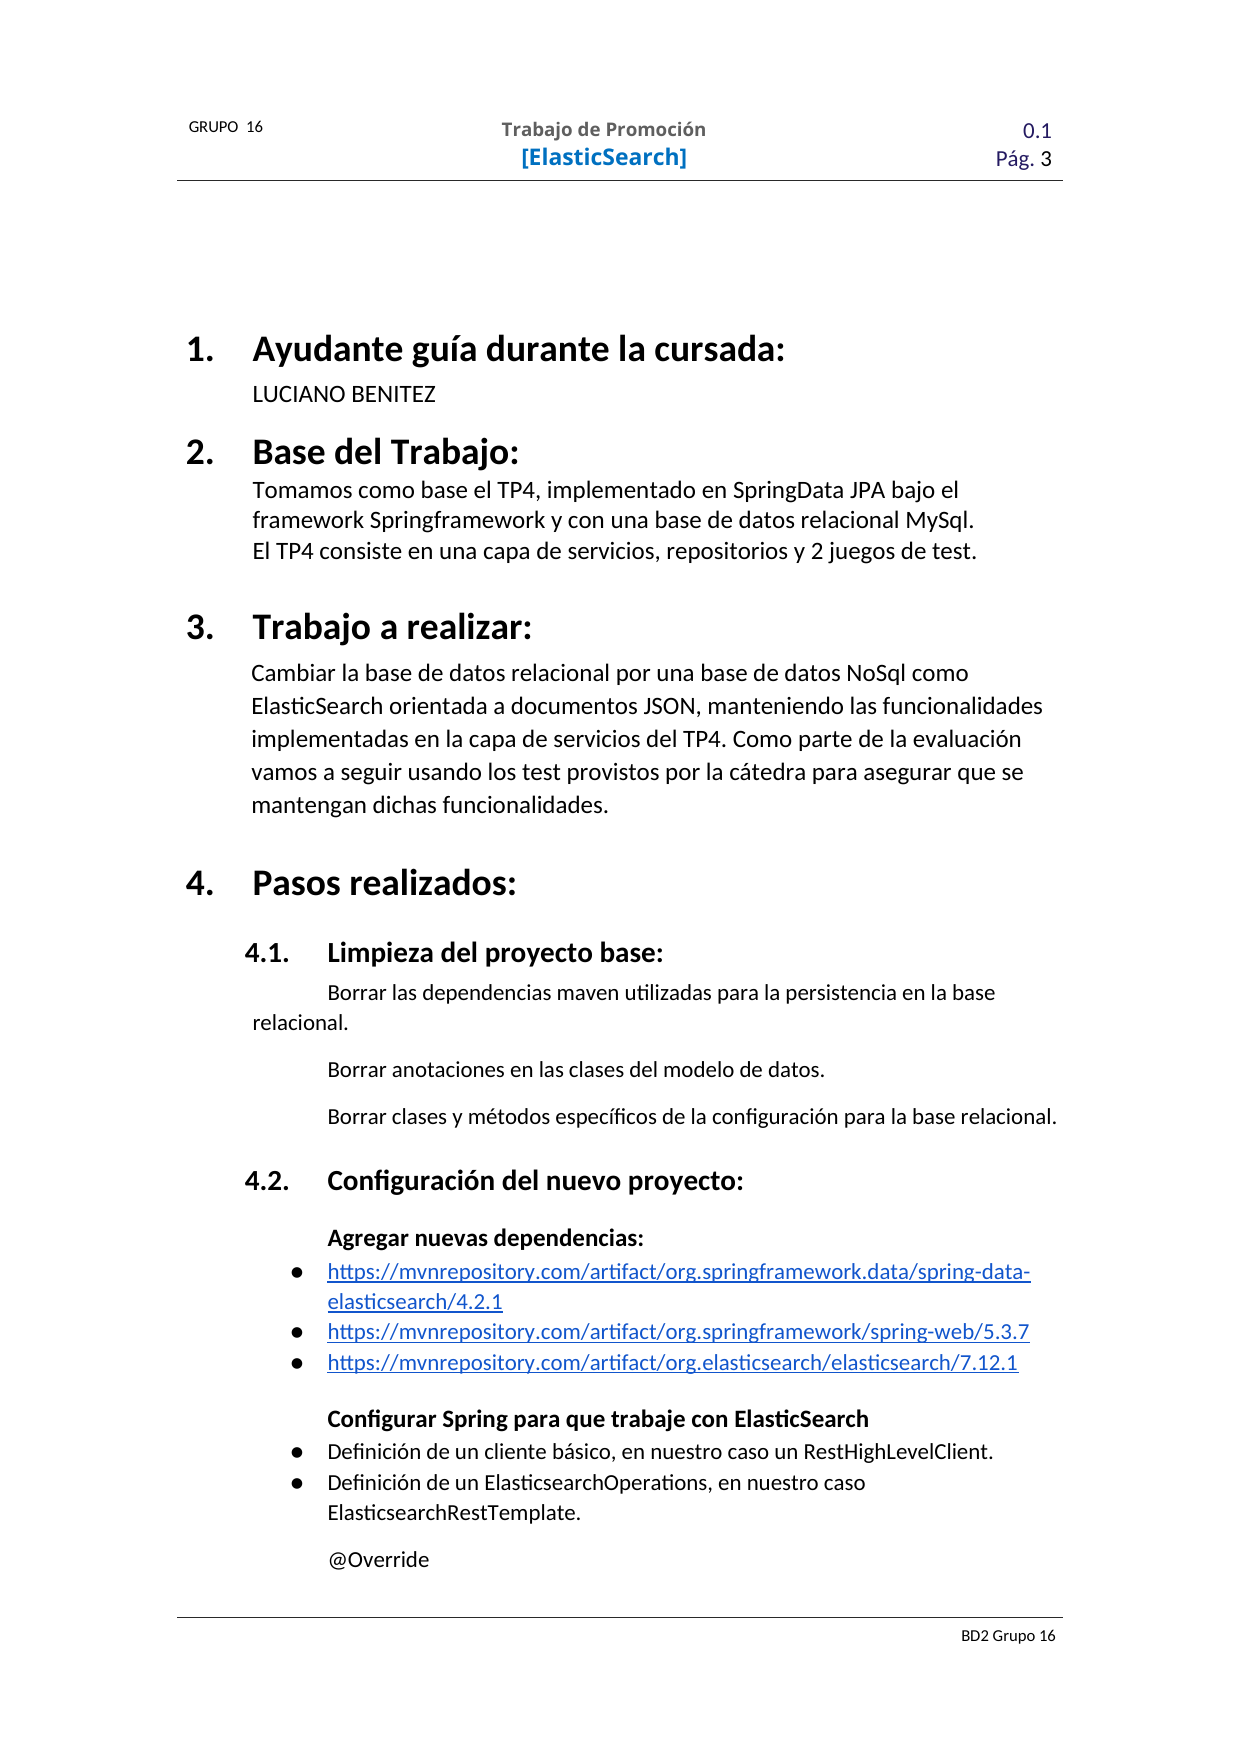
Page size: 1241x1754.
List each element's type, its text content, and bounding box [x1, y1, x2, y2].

text Borrar clases y métodos específicos de la configuración para la base relacional. [252, 1102, 1063, 1130]
subtitle Limpieza del proyecto base: [290, 934, 1063, 970]
text Cambiar la base de datos relacional por una base de datos NoSql como ElasticSearch orientada a documentos JSON, manteniendo las funcionalidades implementadas en la capa de servicios del TP4. Como parte de la evaluación vamos a seguir usando los test provistos por la cátedra para asegurar que se mantengan dichas funcionalidades. [251, 657, 1063, 819]
list Definición de un ElasticsearchOperations, en nuestro caso ElasticsearchRestTemplate. [290, 1468, 1063, 1526]
text LUCIANO BENITEZ [252, 379, 1063, 409]
list https://mvnrepository.com/artifact/org.elasticsearch/elasticsearch/7.12.1 [290, 1348, 1063, 1376]
subtitle Base del Trabajo: [215, 428, 1063, 474]
subtitle Ayudante guía durante la cursada: [215, 324, 1063, 370]
subtitle Pasos realizados: [215, 859, 1063, 905]
text Tomamos como base el TP4, implementado en SpringData JPA bajo el framework Springframework y con una base de datos relacional MySql. [252, 474, 1063, 535]
subtitle Agregar nuevas dependencias: [177, 1222, 1063, 1253]
text Borrar las dependencias maven utilizadas para la persistencia en la base relacional. [252, 978, 1063, 1037]
subtitle Configuración del nuevo proyecto: [290, 1162, 1063, 1197]
text Borrar anotaciones en las clases del modelo de datos. [252, 1055, 1063, 1083]
list Definición de un cliente básico, en nuestro caso un RestHighLevelClient. [290, 1437, 1063, 1466]
text @Override [327, 1545, 1063, 1573]
list https://mvnrepository.com/artifact/org.springframework.data/spring-data-elasticsearch/4.2.1 [290, 1257, 1063, 1315]
subtitle Configurar Spring para que trabaje con ElasticSearch [327, 1403, 1063, 1433]
text El TP4 consiste en una capa de servicios, repositorios y 2 juegos de test. [252, 535, 1063, 566]
list https://mvnrepository.com/artifact/org.springframework/spring-web/5.3.7 [290, 1317, 1063, 1345]
subtitle Trabajo a realizar: [215, 603, 1063, 649]
